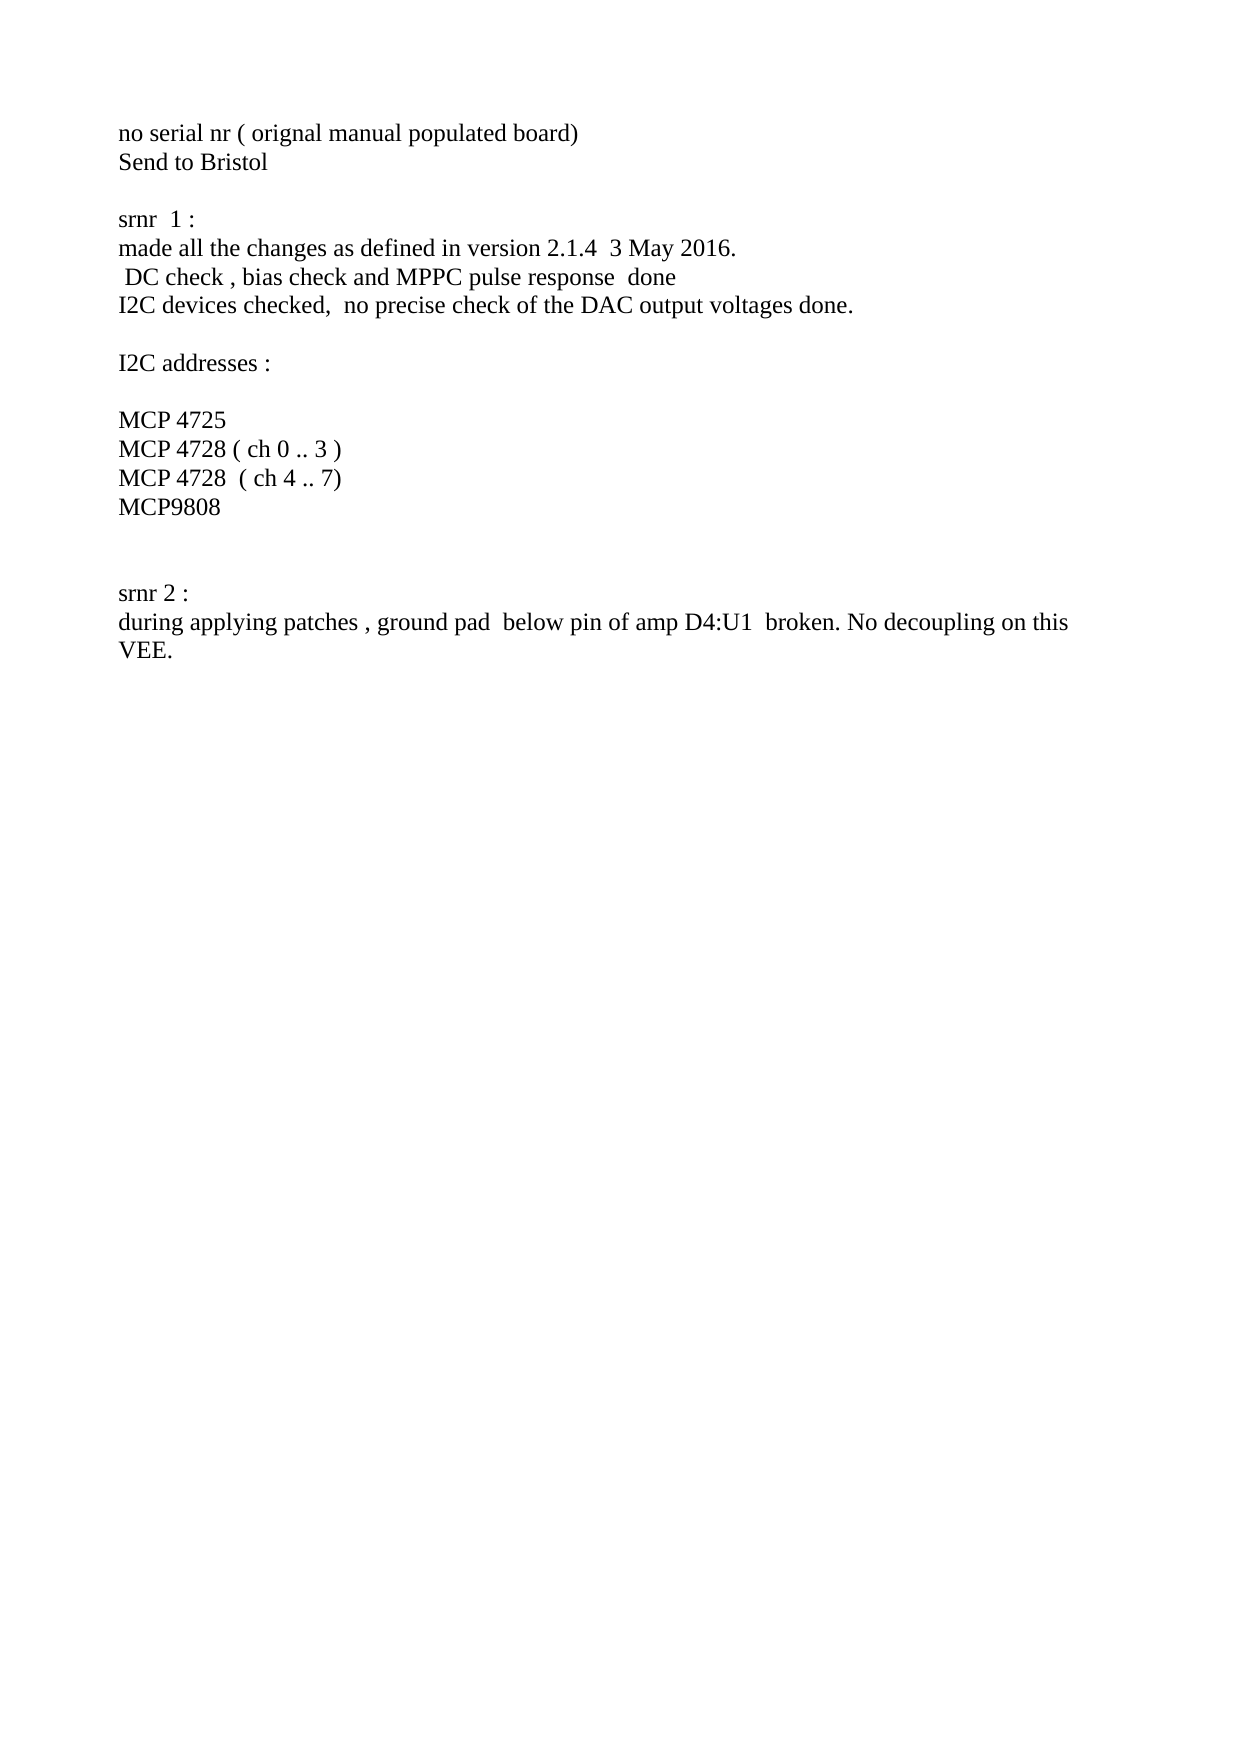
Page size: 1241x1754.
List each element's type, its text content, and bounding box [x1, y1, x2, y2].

text DC check , bias check and MPPC pulse response done [118, 262, 1122, 291]
text made all the changes as defined in version 2.1.4 3 May 2016. [118, 233, 1122, 262]
text srnr 2 : [118, 578, 1122, 607]
text I2C addresses : [118, 348, 1122, 377]
text MCP 4728 ( ch 0 .. 3 ) [118, 434, 1122, 463]
text srnr 1 : [118, 204, 1122, 233]
text Send to Bristol [118, 147, 1122, 176]
text MCP 4725 [118, 406, 1122, 434]
text during applying patches , ground pad below pin of amp D4:U1 broken. No decoupling on this VEE. [118, 607, 1122, 664]
text no serial nr ( orignal manual populated board) [118, 118, 1122, 147]
text MCP 4728 ( ch 4 .. 7) [118, 463, 1122, 492]
text MCP9808 [118, 492, 1122, 521]
text I2C devices checked, no precise check of the DAC output voltages done. [118, 291, 1122, 319]
